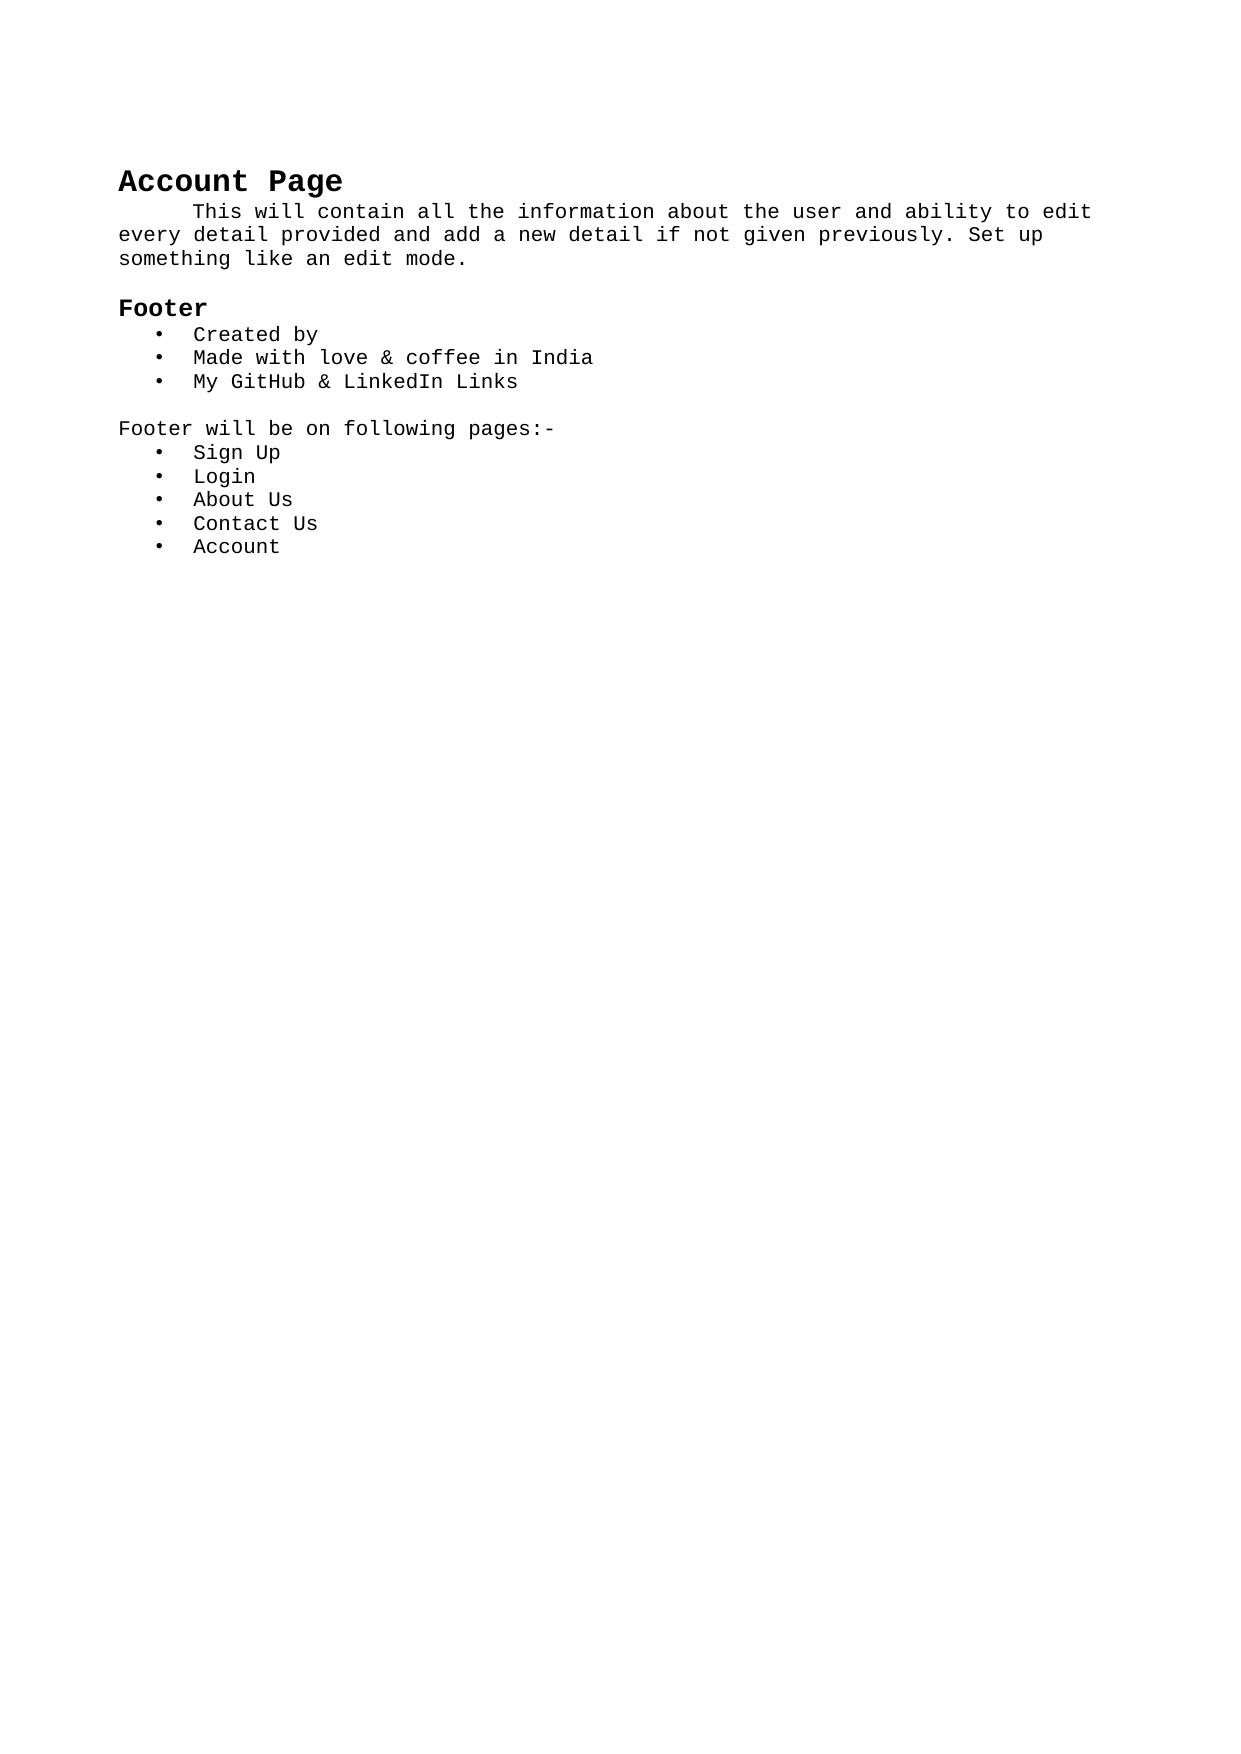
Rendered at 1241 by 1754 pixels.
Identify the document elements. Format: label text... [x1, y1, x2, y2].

list Created by [156, 324, 1122, 347]
list About Us [156, 489, 1122, 513]
list Account [156, 537, 1122, 560]
text Account Page [118, 165, 1122, 201]
text This will contain all the information about the user and ability to edit every detail provided and add a new detail if not given previously. Set up something like an edit mode. [118, 201, 1122, 272]
list Contact Us [156, 513, 1122, 537]
list Sign Up [156, 442, 1122, 466]
list My GitHub & LinkedIn Links [156, 371, 1122, 395]
text Footer [118, 295, 1122, 324]
text Footer will be on following pages:- [118, 418, 1122, 442]
list Login [156, 466, 1122, 489]
list Made with love & coffee in India [156, 347, 1122, 371]
